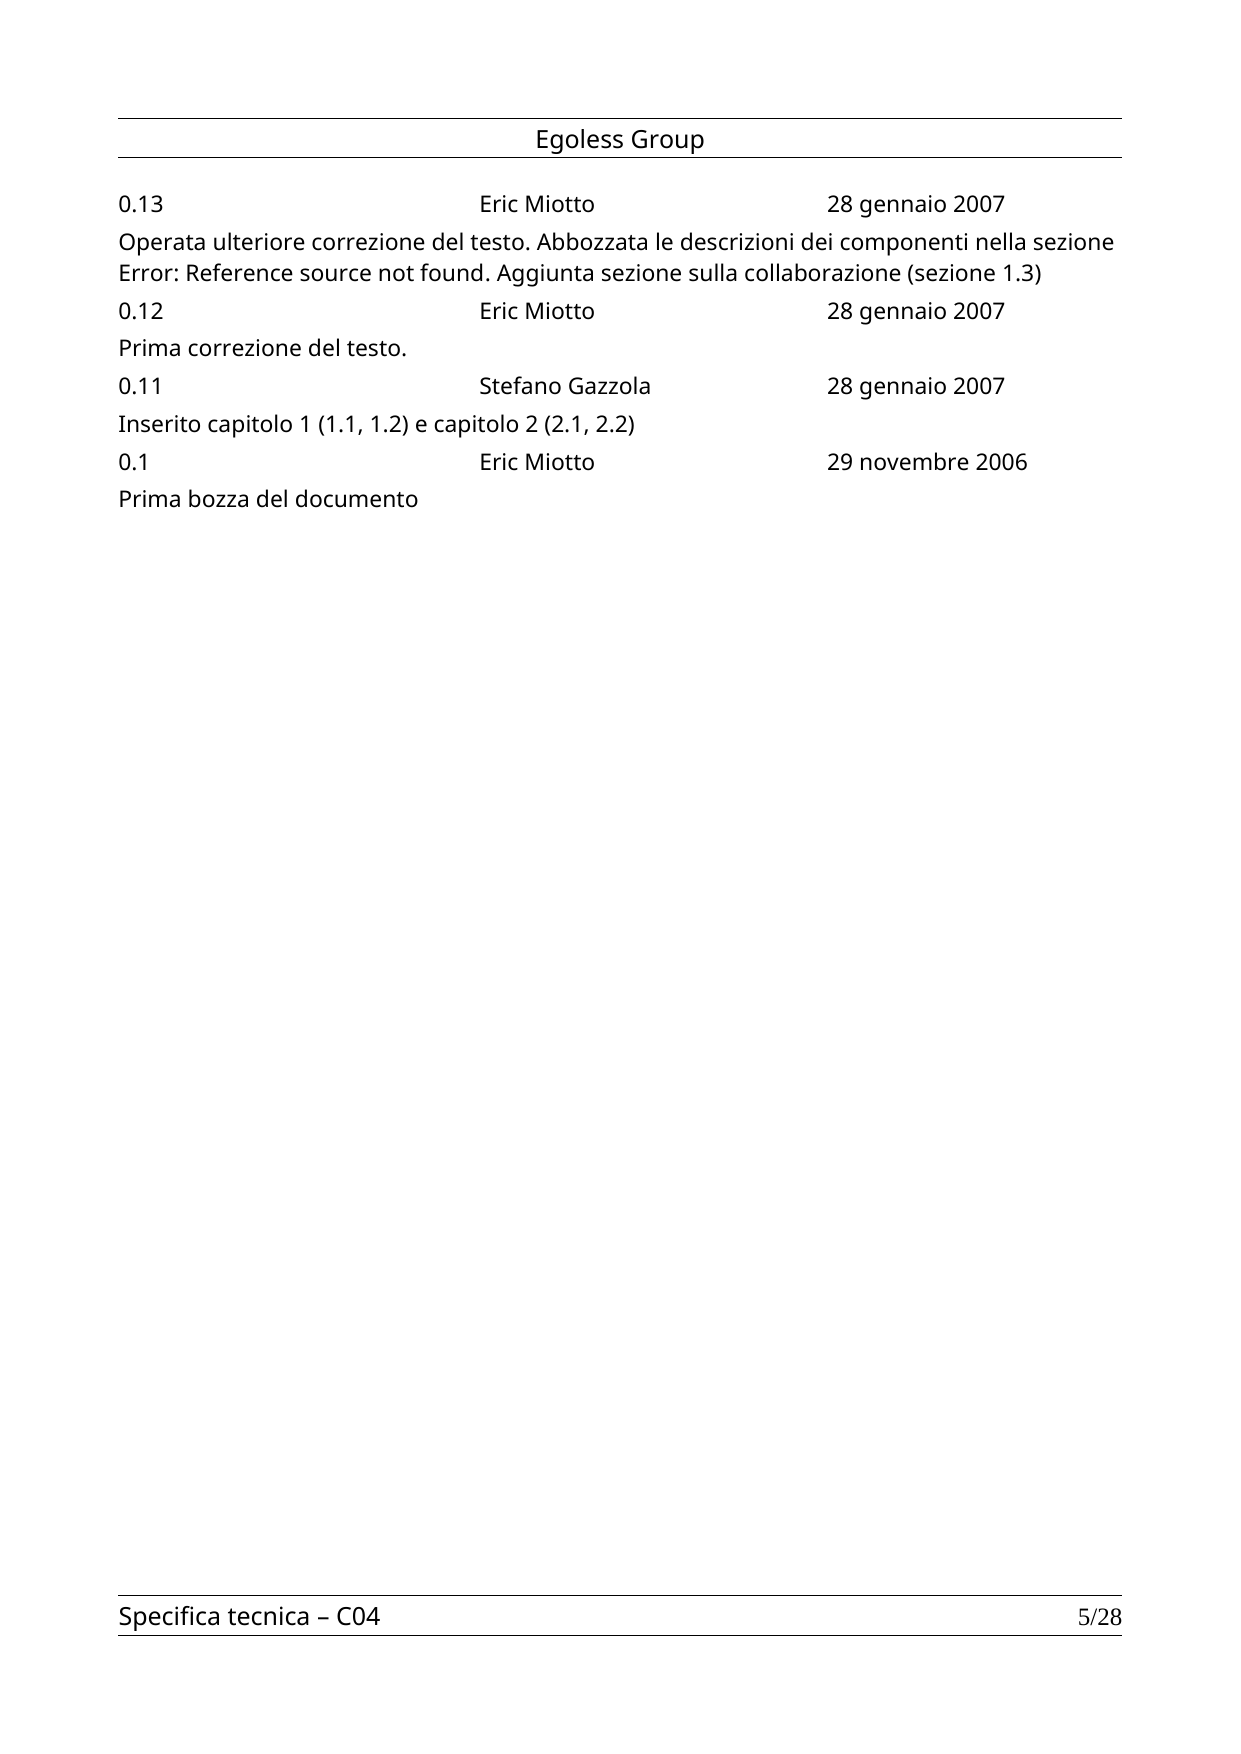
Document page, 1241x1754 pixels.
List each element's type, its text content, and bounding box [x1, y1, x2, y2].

text Prima bozza del documento [118, 483, 1122, 514]
text Operata ulteriore correzione del testo. Abbozzata le descrizioni dei componenti nella sezione . Aggiunta sezione sulla collaborazione (sezione 1.3) [118, 226, 1122, 288]
text Prima correzione del testo. [118, 332, 1122, 363]
text Inserito capitolo 1 (1.1, 1.2) e capitolo 2 (2.1, 2.2) [118, 408, 1122, 439]
text 0.1 Eric Miotto 29 novembre 2006 [118, 445, 1122, 477]
text 0.13 Eric Miotto 28 gennaio 2007 [118, 188, 1122, 219]
text 0.11 Stefano Gazzola 28 gennaio 2007 [118, 370, 1122, 401]
text 0.12 Eric Miotto 28 gennaio 2007 [118, 294, 1122, 326]
